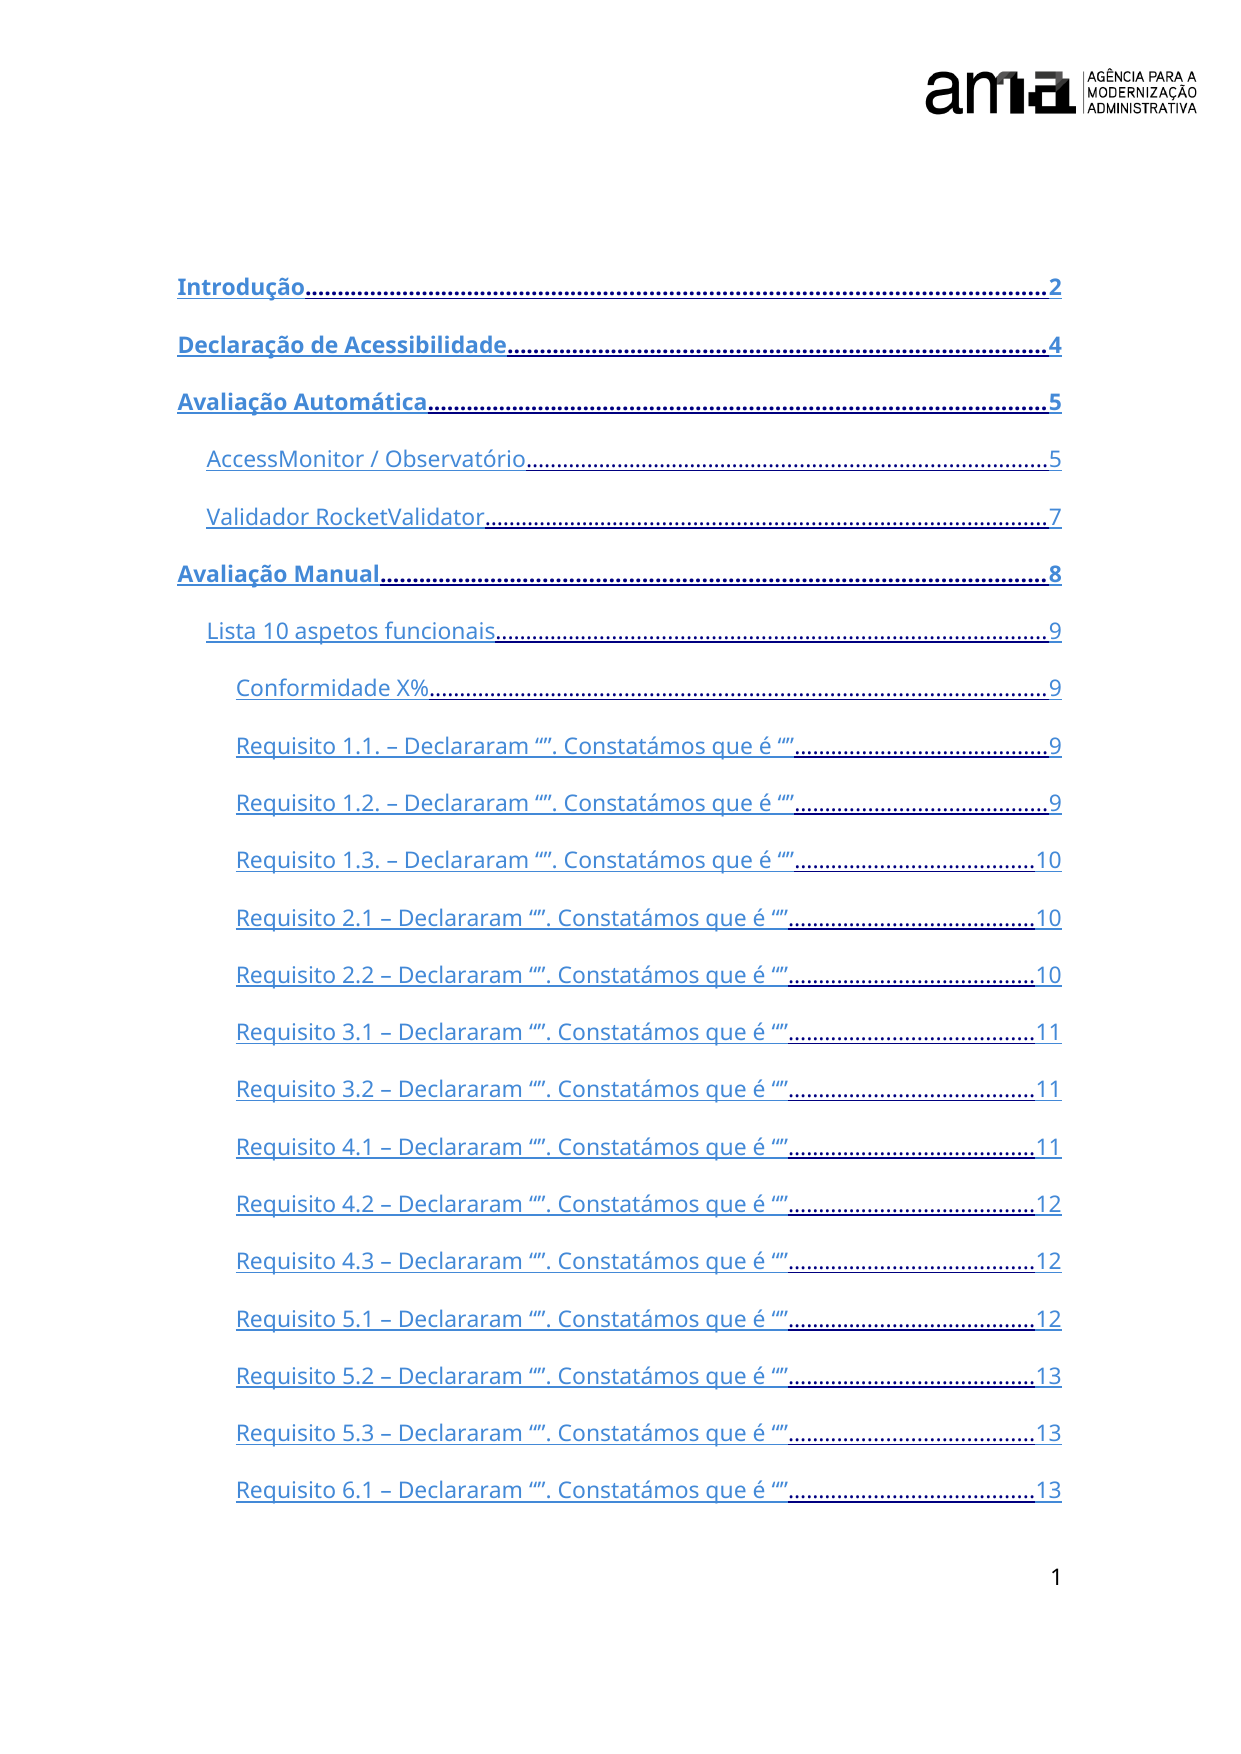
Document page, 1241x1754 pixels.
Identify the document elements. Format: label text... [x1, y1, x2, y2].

text Requisito 5.2 – Declararam “”. Constatámos que é “” 13 [236, 1360, 1063, 1391]
text Requisito 5.1 – Declararam “”. Constatámos que é “” 12 [236, 1303, 1063, 1334]
text Requisito 4.3 – Declararam “”. Constatámos que é “” 12 [236, 1245, 1063, 1277]
text Introdução 2 [177, 271, 1063, 303]
text Declaração de Acessibilidade 4 [177, 329, 1063, 360]
text Validador RocketValidator 7 [206, 501, 1063, 532]
text AccessMonitor / Observatório 5 [206, 443, 1063, 474]
text Lista 10 aspetos funcionais 9 [206, 615, 1063, 646]
text Requisito 3.1 – Declararam “”. Constatámos que é “” 11 [236, 1016, 1063, 1047]
text Requisito 4.2 – Declararam “”. Constatámos que é “” 12 [236, 1188, 1063, 1219]
text Requisito 2.2 – Declararam “”. Constatámos que é “” 10 [236, 959, 1063, 990]
text Avaliação Manual 8 [177, 558, 1063, 589]
text Requisito 1.1. – Declararam “”. Constatámos que é “” 9 [236, 730, 1063, 761]
text Requisito 4.1 – Declararam “”. Constatámos que é “” 11 [236, 1131, 1063, 1162]
text Requisito 1.2. – Declararam “”. Constatámos que é “” 9 [236, 787, 1063, 818]
text Requisito 1.3. – Declararam “”. Constatámos que é “” 10 [236, 844, 1063, 876]
text Requisito 3.2 – Declararam “”. Constatámos que é “” 11 [236, 1073, 1063, 1105]
text Avaliação Automática 5 [177, 386, 1063, 417]
text Conformidade X% 9 [236, 672, 1063, 704]
text Requisito 6.1 – Declararam “”. Constatámos que é “” 13 [236, 1474, 1063, 1506]
text Requisito 2.1 – Declararam “”. Constatámos que é “” 10 [236, 902, 1063, 933]
text Requisito 5.3 – Declararam “”. Constatámos que é “” 13 [236, 1417, 1063, 1448]
